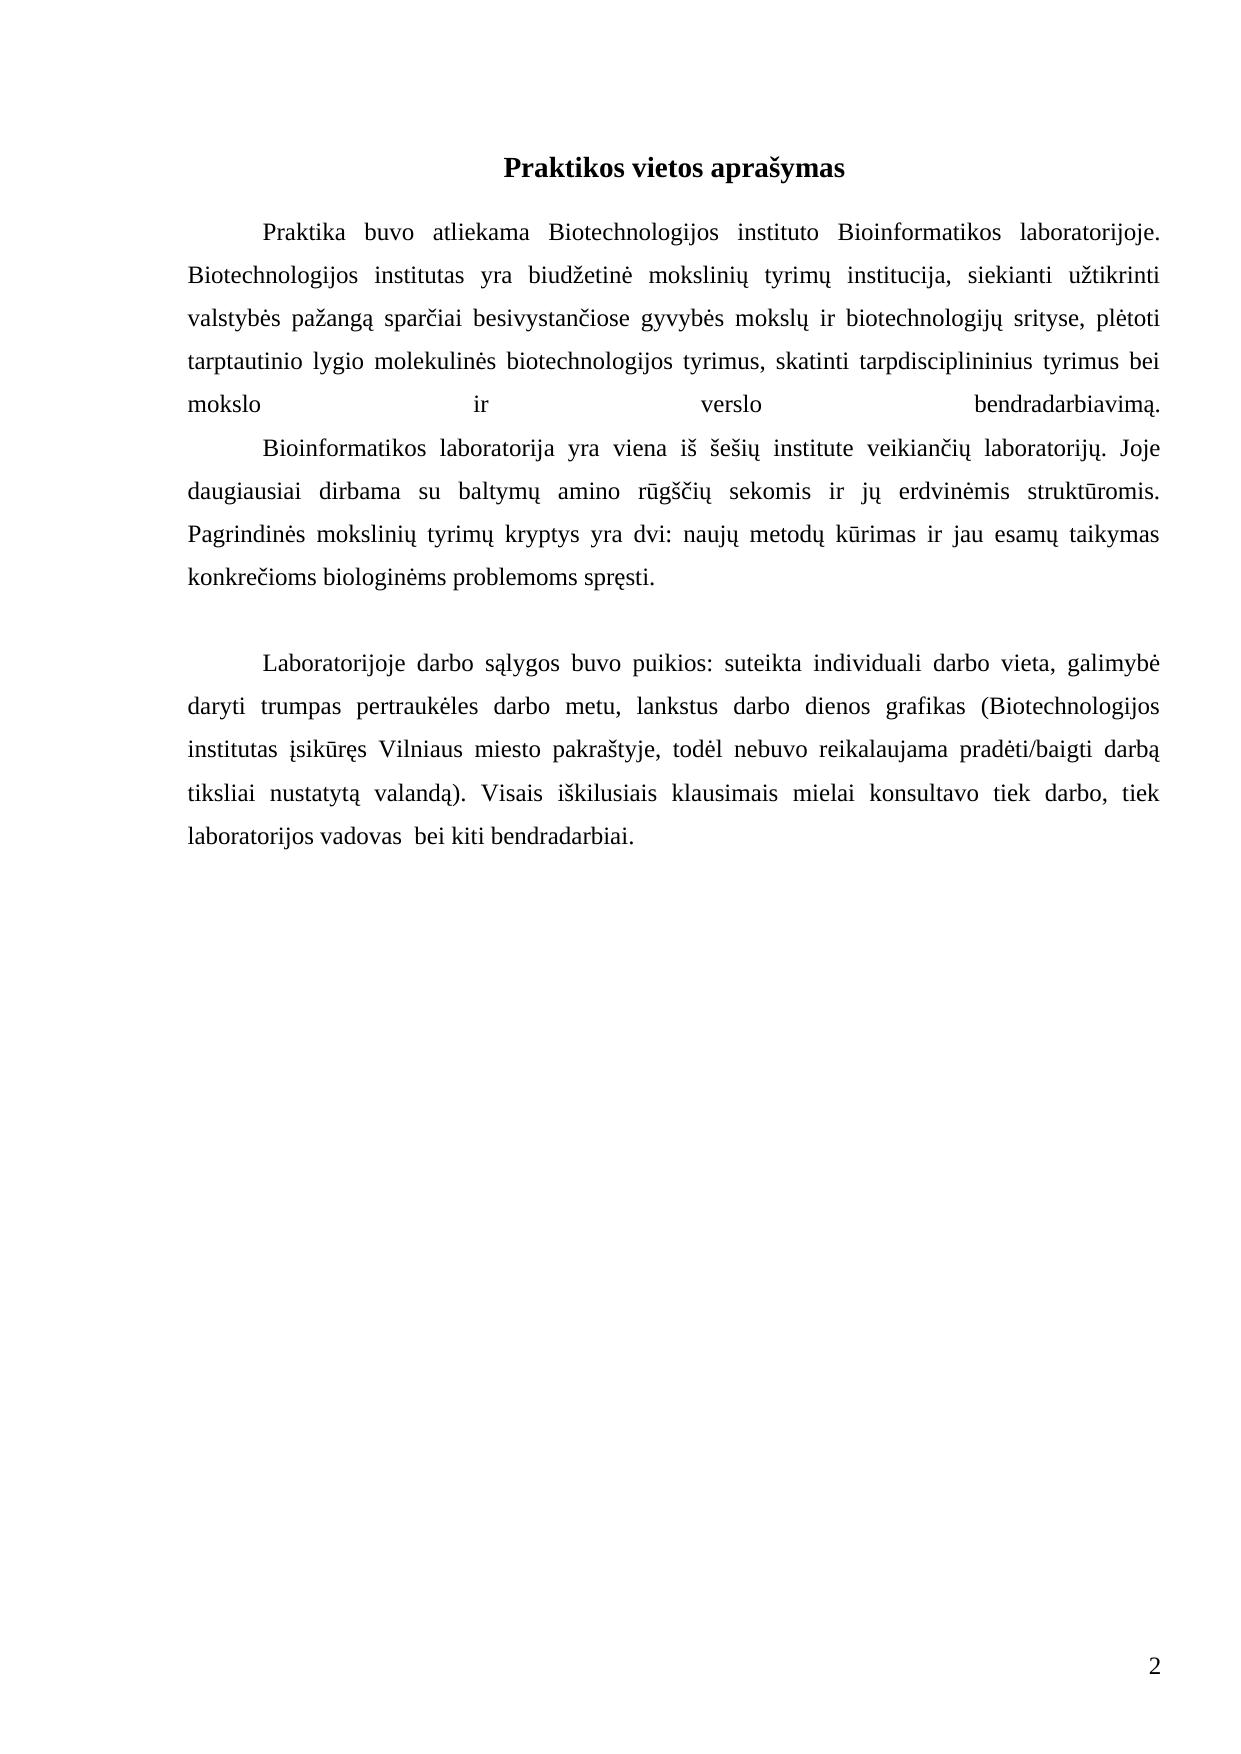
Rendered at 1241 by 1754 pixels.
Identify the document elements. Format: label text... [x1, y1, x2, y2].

text Praktika buvo atliekama Biotechnologijos instituto Bioinformatikos laboratorijoje. Biotechnologijos institutas yra biudžetinė mokslinių tyrimų institucija, siekianti užtikrinti valstybės pažangą sparčiai besivystančiose gyvybės mokslų ir biotechnologijų srityse, plėtoti tarptautinio lygio molekulinės biotechnologijos tyrimus, skatinti tarpdisciplininius tyrimus bei mokslo ir verslo bendradarbiavimą. Bioinformatikos laboratorija yra viena iš šešių institute veikiančių laboratorijų. Joje daugiausiai dirbama su baltymų amino rūgščių sekomis ir jų erdvinėmis struktūromis. Pagrindinės mokslinių tyrimų kryptys yra dvi: naujų metodų kūrimas ir jau esamų taikymas konkrečioms biologinėms problemoms spręsti. [187, 217, 1161, 591]
text Praktikos vietos aprašymas [187, 150, 1161, 183]
text Laboratorijoje darbo sąlygos buvo puikios: suteikta individuali darbo vieta, galimybė daryti trumpas pertraukėles darbo metu, lankstus darbo dienos grafikas (Biotechnologijos institutas įsikūręs Vilniaus miesto pakraštyje, todėl nebuvo reikalaujama pradėti/baigti darbą tiksliai nustatytą valandą). Visais iškilusiais klausimais mielai konsultavo tiek darbo, tiek laboratorijos vadovas bei kiti bendradarbiai. [187, 648, 1161, 849]
